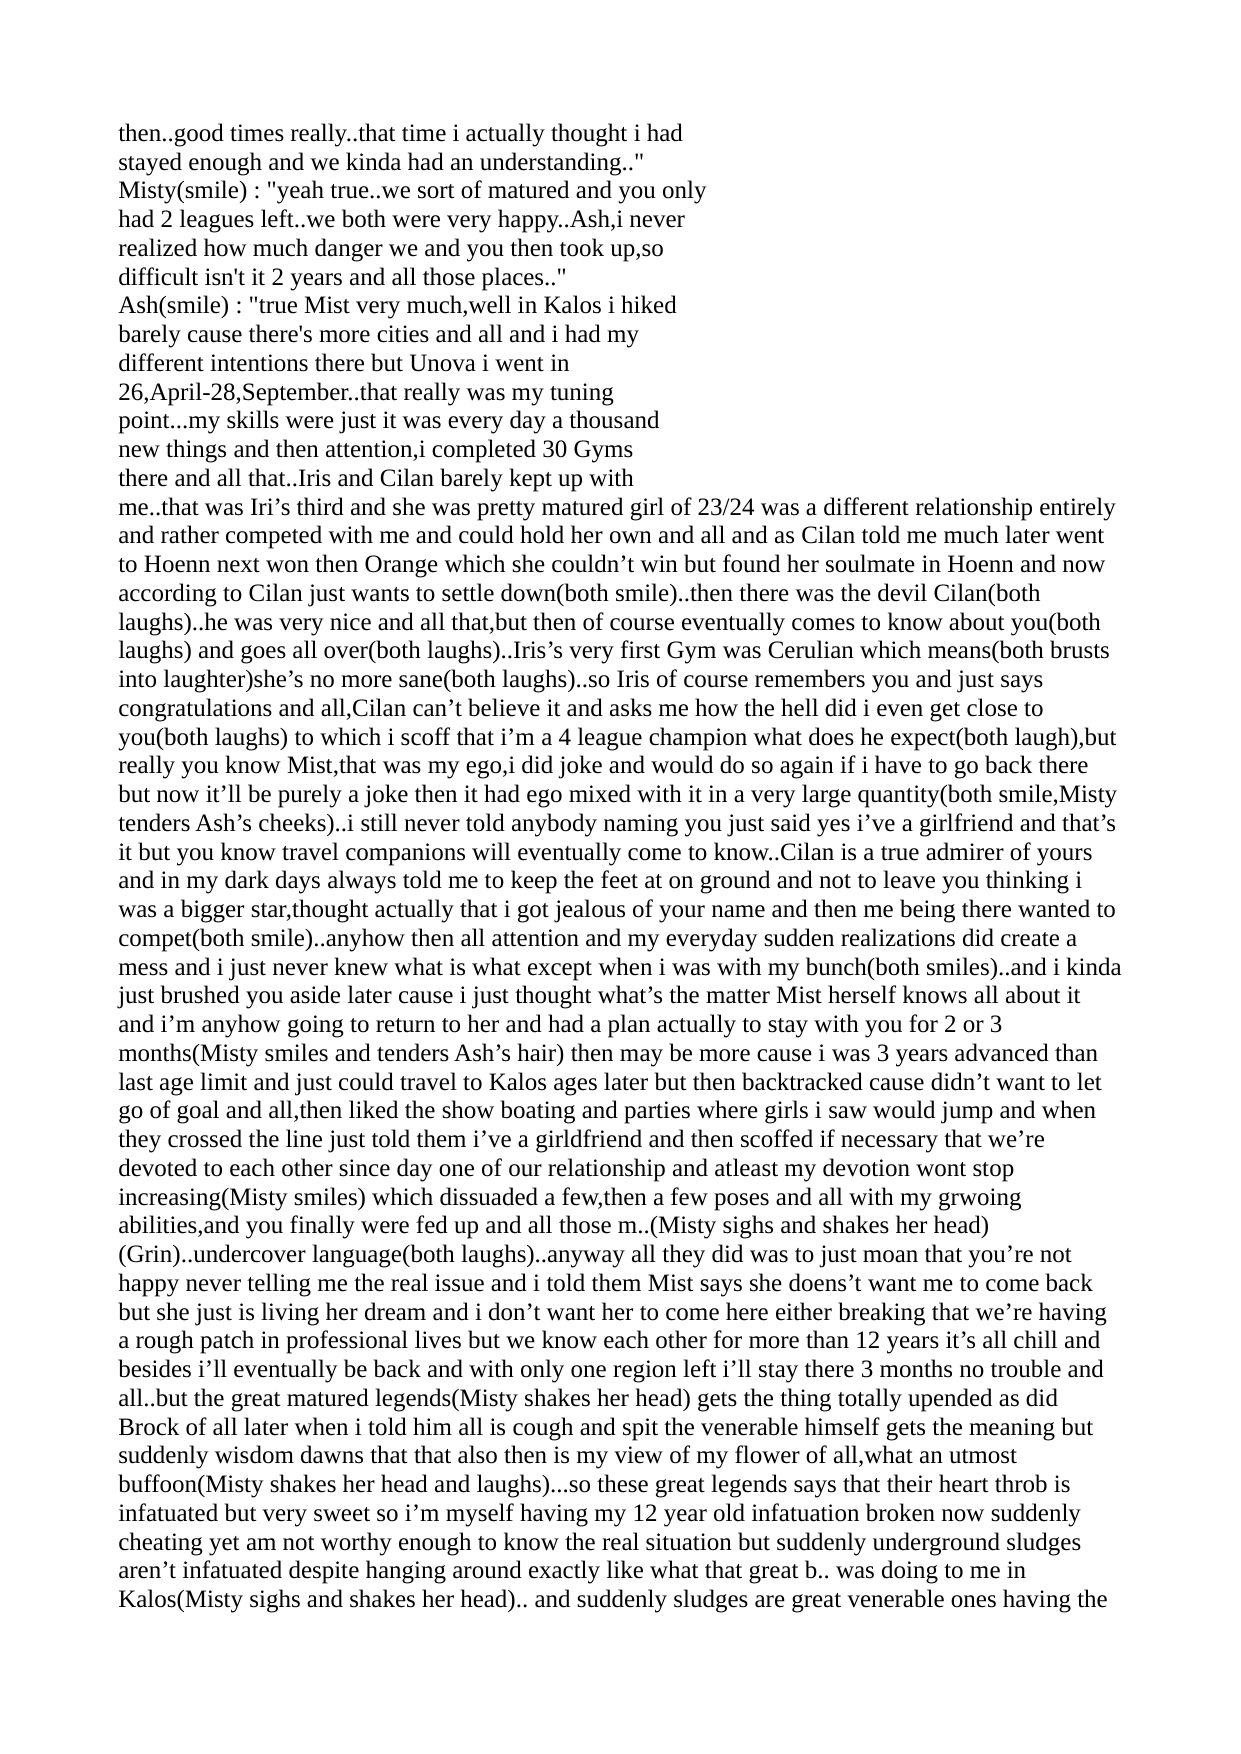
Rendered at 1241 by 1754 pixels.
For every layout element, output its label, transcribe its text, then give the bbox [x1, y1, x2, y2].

text Misty(smile) : "yeah true..we sort of matured and you only [118, 176, 1122, 204]
text had 2 leagues left..we both were very happy..Ash,i never [118, 204, 1122, 233]
text barely cause there's more cities and all and i had my [118, 319, 1122, 348]
text stayed enough and we kinda had an understanding.." [118, 147, 1122, 176]
text there and all that..Iris and Cilan barely kept up with [118, 463, 1122, 492]
text Ash(smile) : "true Mist very much,well in Kalos i hiked [118, 291, 1122, 319]
text different intentions there but Unova i went in [118, 348, 1122, 377]
text 26,April-28,September..that really was my tuning [118, 377, 1122, 406]
text realized how much danger we and you then took up,so [118, 233, 1122, 262]
text new things and then attention,i completed 30 Gyms [118, 434, 1122, 463]
text me..that was Iri’s third and she was pretty matured girl of 23/24 was a different relationship entirely and rather competed with me and could hold her own and all and as Cilan told me much later went to Hoenn next won then Orange which she couldn’t win but found her soulmate in Hoenn and now according to Cilan just wants to settle down(both smile)..then there was the devil Cilan(both laughs)..he was very nice and all that,but then of course eventually comes to know about you(both laughs) and goes all over(both laughs)..Iris’s very first Gym was Cerulian which means(both brusts into laughter)she’s no more sane(both laughs)..so Iris of course remembers you and just says congratulations and all,Cilan can’t believe it and asks me how the hell did i even get close to you(both laughs) to which i scoff that i’m a 4 league champion what does he expect(both laugh),but really you know Mist,that was my ego,i did joke and would do so again if i have to go back there but now it’ll be purely a joke then it had ego mixed with it in a very large quantity(both smile,Misty tenders Ash’s cheeks)..i still never told anybody naming you just said yes i’ve a girlfriend and that’s it but you know travel companions will eventually come to know..Cilan is a true admirer of yours and in my dark days always told me to keep the feet at on ground and not to leave you thinking i was a bigger star,thought actually that i got jealous of your name and then me being there wanted to compet(both smile)..anyhow then all attention and my everyday sudden realizations did create a mess and i just never knew what is what except when i was with my bunch(both smiles)..and i kinda just brushed you aside later cause i just thought what’s the matter Mist herself knows all about it and i’m anyhow going to return to her and had a plan actually to stay with you for 2 or 3 months(Misty smiles and tenders Ash’s hair) then may be more cause i was 3 years advanced than last age limit and just could travel to Kalos ages later but then backtracked cause didn’t want to let go of goal and all,then liked the show boating and parties where girls i saw would jump and when they crossed the line just told them i’ve a girldfriend and then scoffed if necessary that we’re devoted to each other since day one of our relationship and atleast my devotion wont stop increasing(Misty smiles) which dissuaded a few,then a few poses and all with my grwoing abilities,and you finally were fed up and all those m..(Misty sighs and shakes her head)(Grin)..undercover language(both laughs)..anyway all they did was to just moan that you’re not happy never telling me the real issue and i told them Mist says she doens’t want me to come back but she just is living her dream and i don’t want her to come here either breaking that we’re having a rough patch in professional lives but we know each other for more than 12 years it’s all chill and besides i’ll eventually be back and with only one region left i’ll stay there 3 months no trouble and all..but the great matured legends(Misty shakes her head) gets the thing totally upended as did Brock of all later when i told him all is cough and spit the venerable himself gets the meaning but suddenly wisdom dawns that that also then is my view of my flower of all,what an utmost buffoon(Misty shakes her head and laughs)...so these great legends says that their heart throb is infatuated but very sweet so i’m myself having my 12 year old infatuation broken now suddenly cheating yet am not worthy enough to know the real situation but suddenly underground sludges aren’t infatuated despite hanging around exactly like what that great b.. was doing to me in Kalos(Misty sighs and shakes her head).. and suddenly sludges are great venerable ones having the [118, 492, 1122, 1613]
text point...my skills were just it was every day a thousand [118, 406, 1122, 434]
text difficult isn't it 2 years and all those places.." [118, 262, 1122, 291]
text then..good times really..that time i actually thought i had [118, 118, 1122, 147]
